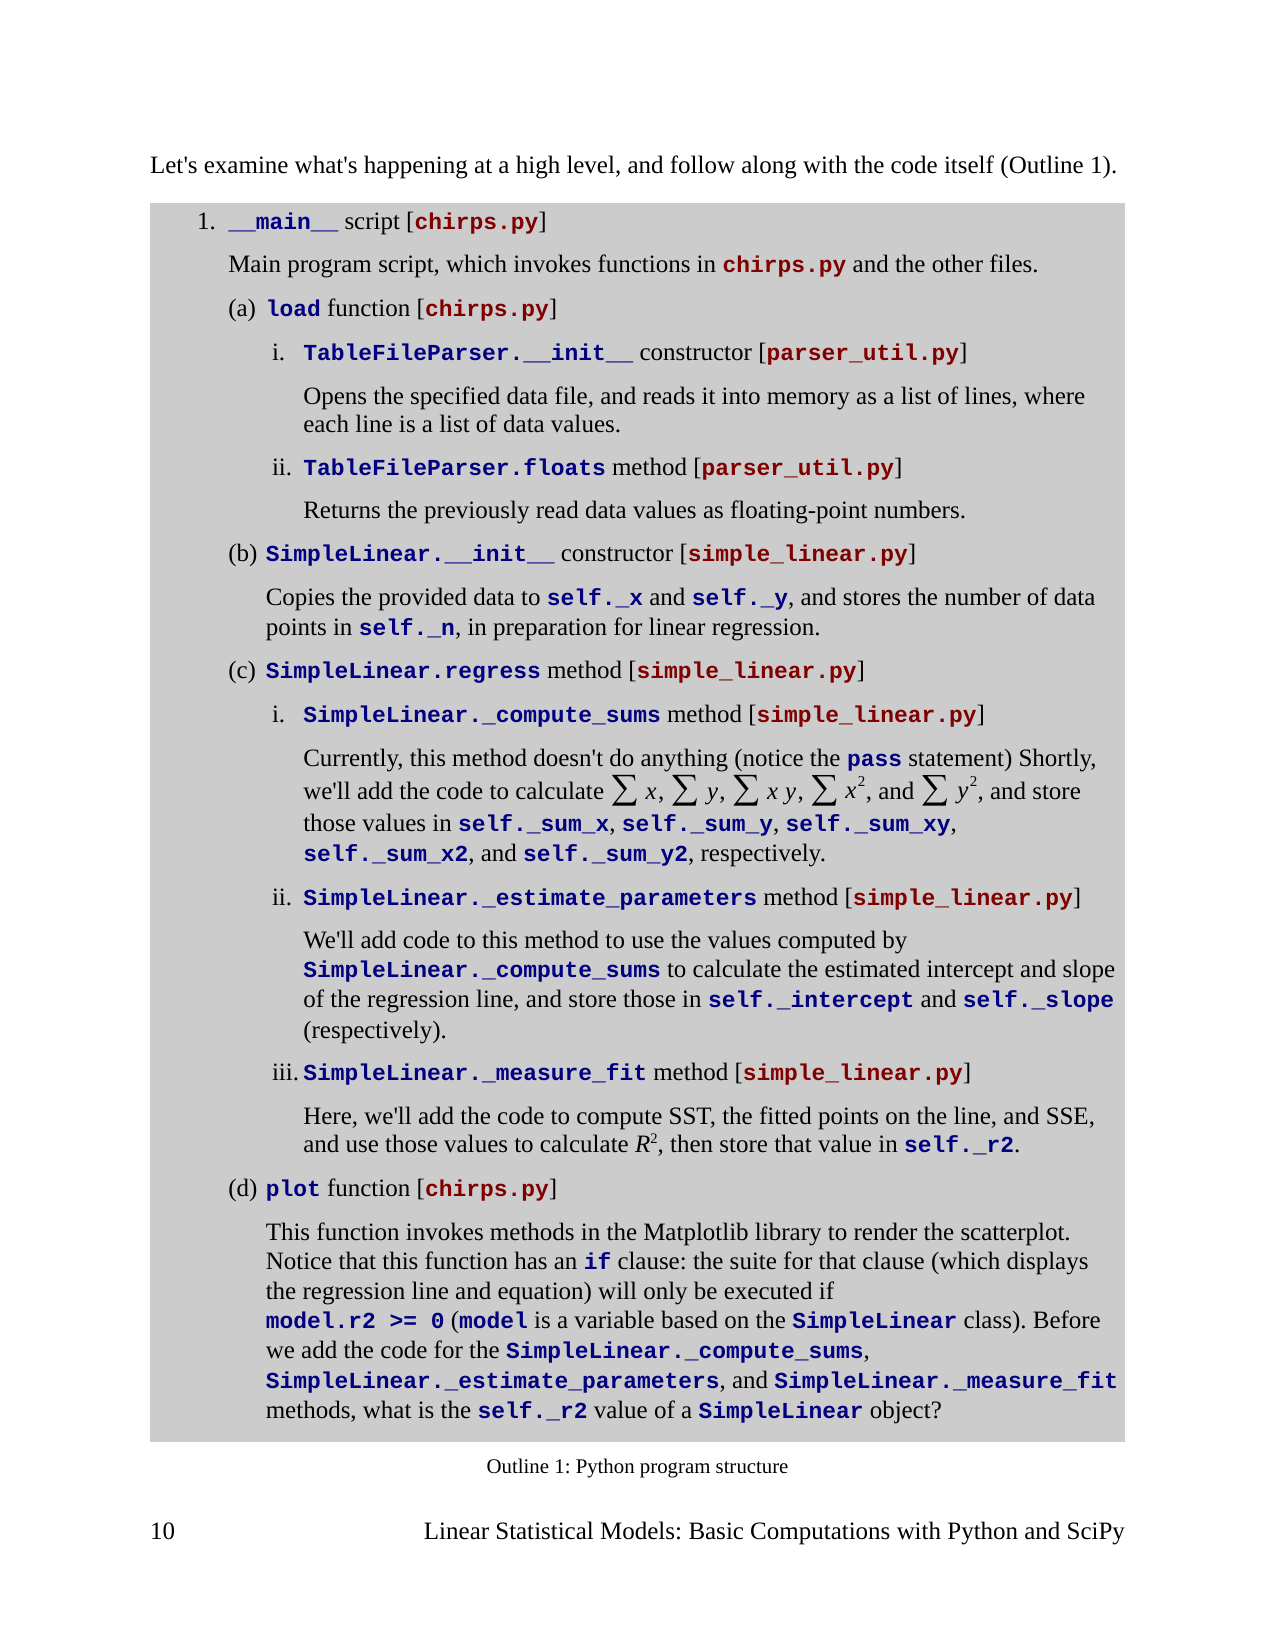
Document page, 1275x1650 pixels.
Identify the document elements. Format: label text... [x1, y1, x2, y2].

list Outline 1: Python program structure [150, 1454, 1125, 1478]
table_header __main__ script [chirps.py] Main program script, which invokes functions in chirps.py and the other files. load function [chirps.py] TableFileParser.__init__ constructor [parser_util.py] Opens the specified data file, and reads it into memory as a list of lines, where each line is a list of data values. TableFileParser.floats method [parser_util.py] Returns the previously read data values as floating-point numbers. SimpleLinear.__init__ constructor [simple_linear.py] Copies the provided data to self._x and self._y, and stores the number of data points in self._n, in preparation for linear regression. SimpleLinear.regress method [simple_linear.py] SimpleLinear._compute_sums method [simple_linear.py] Currently, this method doesn't do anything (notice the pass statement) Shortly, we'll add the code to calculate , , , , and , and store those values in self._sum_x, self._sum_y, self._sum_xy, self._sum_x2, and self._sum_y2, respectively. SimpleLinear._estimate_parameters method [simple_linear.py] We'll add code to this method to use the values computed by SimpleLinear._compute_sums to calculate the estimated intercept and slope of the regression line, and store those in self._intercept and self._slope (respectively). SimpleLinear._measure_fit method [simple_linear.py] Here, we'll add the code to compute SST, the fitted points on the line, and SSE, and use those values to calculate R2, then store that value in self._r2. plot function [chirps.py] This function invokes methods in the Matplotlib library to render the scatterplot. Notice that this function has an if clause: the suite for that clause (which displays the regression line and equation) will only be executed if model.r2 >= 0 (model is a variable based on the SimpleLinear class). Before we add the code for the SimpleLinear._compute_sums, SimpleLinear._estimate_parameters, and SimpleLinear._measure_fit methods, what is the self._r2 value of a SimpleLinear object? [150, 203, 1125, 1442]
text Let's examine what's happening at a high level, and follow along with the code itself (Outline 1). [150, 150, 1125, 179]
